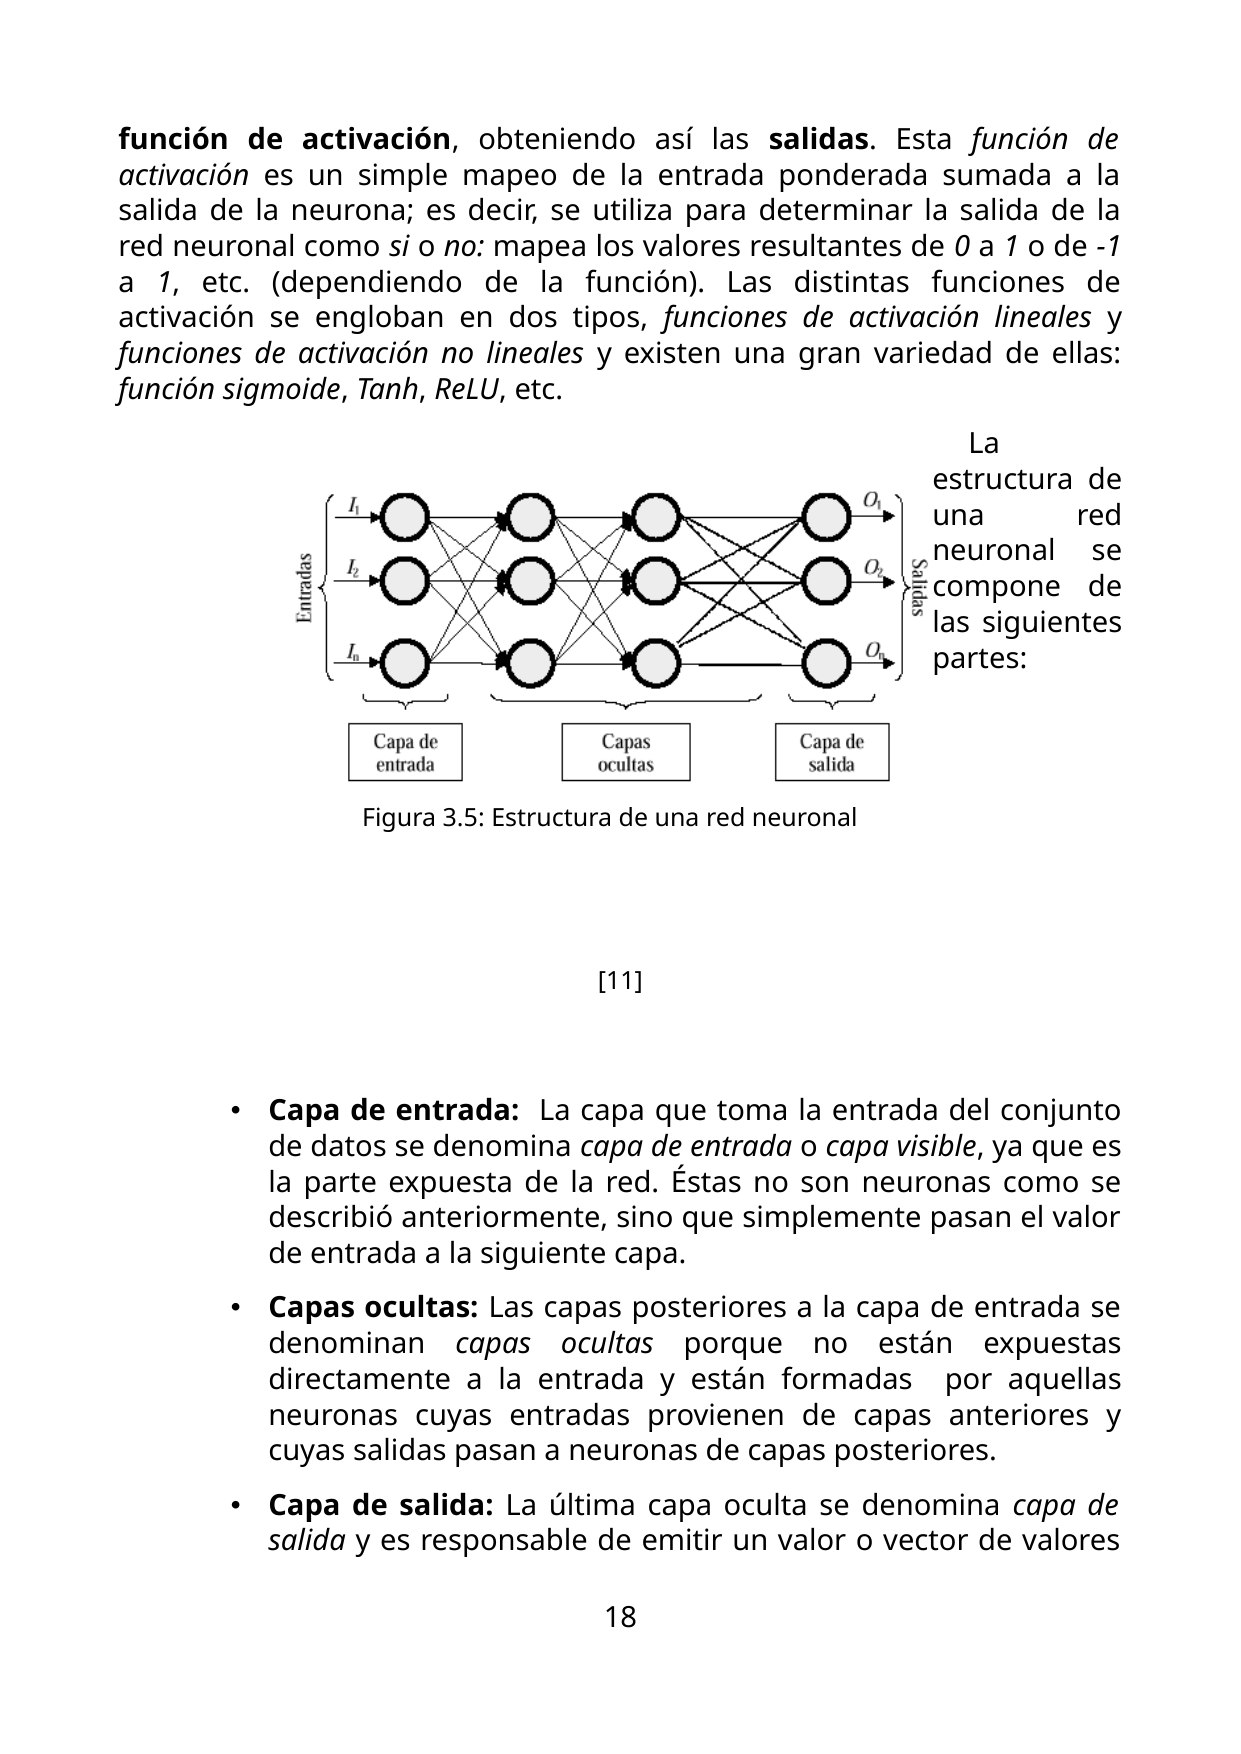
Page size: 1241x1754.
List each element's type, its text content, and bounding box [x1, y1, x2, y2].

text [294, 454, 932, 476]
text Figura 3.5: Estructura de una red neuronal [294, 784, 932, 834]
list Capas ocultas: Las capas posteriores a la capa de entrada se denominan capas ocultas porque no están expuestas directamente a la entrada y están formadas por aquellas neuronas cuyas entradas provienen de capas anteriores y cuyas salidas pasan a neuronas de capas posteriores. [231, 1287, 1122, 1469]
text [11] [118, 962, 1122, 997]
list Capa de salida: La última capa oculta se denomina capa de salida y es responsable de emitir un valor o vector de valores [231, 1484, 1122, 1559]
picture [293, 476, 932, 784]
list Capa de entrada: La capa que toma la entrada del conjunto de datos se denomina capa de entrada o capa visible, ya que es la parte expuesta de la red. Éstas no son neuronas como se describió anteriormente, sino que simplemente pasan el valor de entrada a la siguiente capa. [231, 1089, 1122, 1272]
text función de activación, obteniendo así las salidas. Esta función de activación es un simple mapeo de la entrada ponderada sumada a la salida de la neurona; es decir, se utiliza para determinar la salida de la red neuronal como si o no: mapea los valores resultantes de 0 a 1 o de -1 a 1, etc. (dependiendo de la función). Las distintas funciones de activación se engloban en dos tipos, funciones de activación lineales y funciones de activación no lineales y existen una gran variedad de ellas: función sigmoide, Tanh, ReLU, etc. [118, 118, 1122, 408]
text La estructura de una red neuronal se compone de las siguientes partes: [118, 422, 1122, 677]
